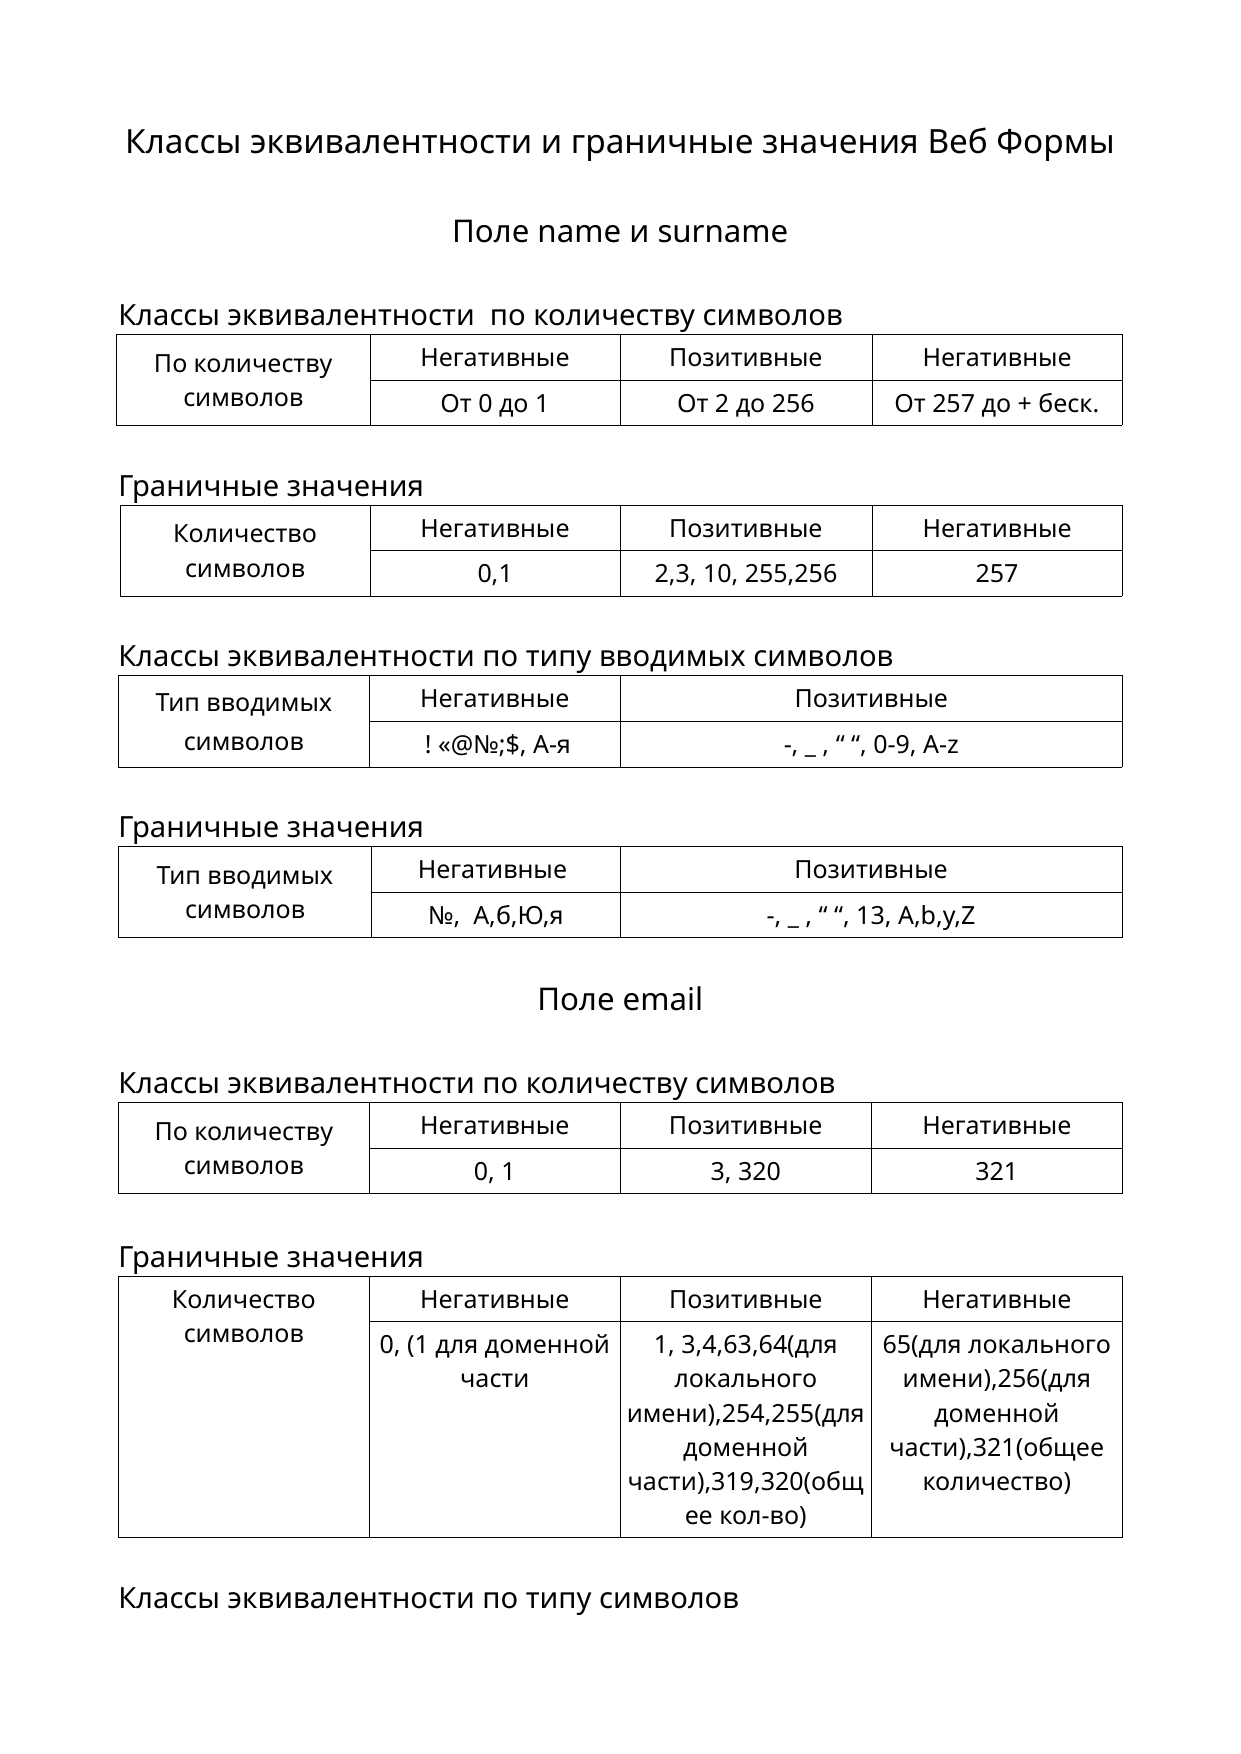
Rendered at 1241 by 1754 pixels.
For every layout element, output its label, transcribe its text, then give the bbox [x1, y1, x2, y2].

table_header По количеству символов [119, 1103, 369, 1193]
text Классы эквивалентности и граничные значения Веб Формы [118, 118, 1122, 163]
table_header Позитивные [621, 1277, 871, 1321]
text Классы эквивалентности по количеству символов [118, 1062, 1122, 1102]
text Классы эквивалентности по количеству символов [118, 294, 1122, 334]
table_cell №, А,б,Ю,я [372, 893, 620, 937]
table_cell -, _ , “ “, 0-9, A-z [621, 722, 1122, 767]
table_cell От 0 до 1 [371, 381, 620, 425]
table_header Негативные [873, 335, 1122, 379]
text Поле email [118, 977, 1122, 1020]
table_header Негативные [370, 676, 620, 721]
table_header Позитивные [621, 506, 872, 550]
table_header Позитивные [621, 847, 1122, 892]
table_cell -, _ , “ “, 13, A,b,y,Z [621, 893, 1122, 937]
table_header Тип вводимых символов [119, 676, 369, 767]
table_header Позитивные [621, 335, 872, 379]
table_header Негативные [872, 1277, 1122, 1321]
table_header Негативные [372, 847, 620, 892]
table_header Негативные [370, 1103, 620, 1148]
table_header Тип вводимых символов [119, 847, 371, 937]
table_cell 2,3, 10, 255,256 [621, 551, 872, 596]
text Граничные значения [118, 465, 1122, 504]
table_header Количество символов [119, 1277, 369, 1537]
table_header Позитивные [621, 1103, 871, 1148]
table_header Негативные [371, 335, 620, 379]
table_cell ! «@№;$, А-я [370, 722, 620, 767]
table_cell 3, 320 [621, 1149, 871, 1193]
table_cell 65(для локального имени),256(для доменной части),321(общее количество) [872, 1322, 1122, 1537]
table_cell От 2 до 256 [621, 381, 872, 425]
table_header По количеству символов [117, 335, 370, 425]
table_header Негативные [371, 506, 620, 550]
table_header Количество символов [121, 506, 370, 596]
table_header Позитивные [621, 676, 1122, 721]
table_cell 1, 3,4,63,64(для локального имени),254,255(для доменной части),319,320(общее кол-во) [621, 1322, 871, 1537]
table_cell 0,1 [371, 551, 620, 596]
table_header Негативные [872, 1103, 1122, 1148]
text Классы эквивалентности по типу символов [118, 1577, 1122, 1617]
text Граничные значения [118, 1236, 1122, 1276]
table_cell 321 [872, 1149, 1122, 1193]
text Поле name и surname [118, 209, 1122, 252]
table_header Негативные [873, 506, 1122, 550]
table_cell 257 [873, 551, 1122, 596]
table_header Негативные [370, 1277, 620, 1321]
text Граничные значения [118, 806, 1122, 846]
table_cell От 257 до + беск. [873, 381, 1122, 425]
table_cell 0, 1 [370, 1149, 620, 1193]
text Классы эквивалентности по типу вводимых символов [118, 636, 1122, 675]
table_cell 0, (1 для доменной части [370, 1322, 620, 1537]
